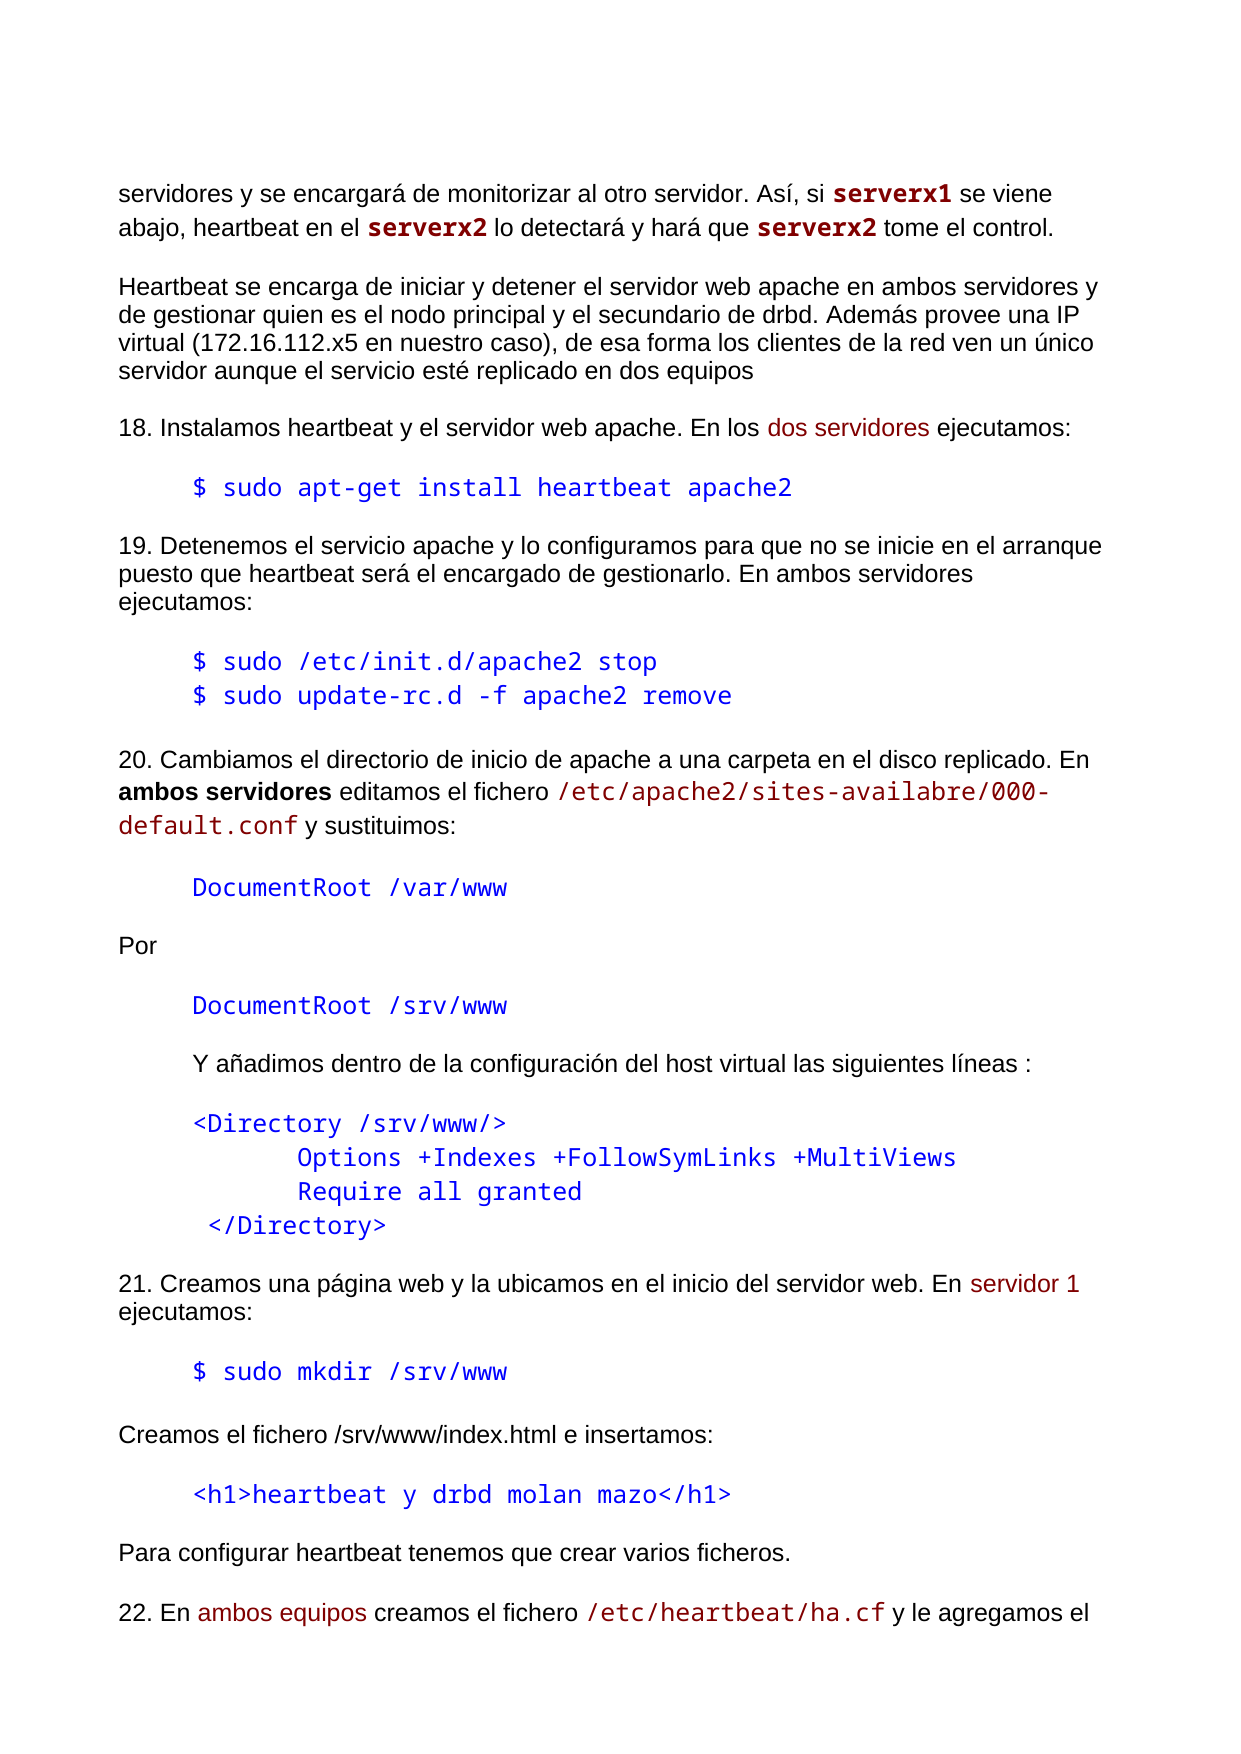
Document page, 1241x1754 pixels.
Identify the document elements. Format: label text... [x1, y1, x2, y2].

text <h1>heartbeat y drbd molan mazo</h1> [192, 1477, 1108, 1511]
text </Directory> [192, 1207, 1108, 1242]
text 21. Creamos una página web y la ubicamos en el inicio del servidor web. En servidor 1 ejecutamos: [118, 1269, 1108, 1325]
text $ sudo /etc/init.d/apache2 stop [192, 643, 1108, 678]
text $ sudo mkdir /srv/www [192, 1353, 1108, 1387]
text 19. Detenemos el servicio apache y lo configuramos para que no se inicie en el arranque puesto que heartbeat será el encargado de gestionarlo. En ambos servidores ejecutamos: [118, 532, 1108, 616]
text Y añadimos dentro de la configuración del host virtual las siguientes líneas : [192, 1049, 1108, 1077]
text $ sudo apt-get install heartbeat apache2 [192, 470, 1108, 504]
text 22. En ambos equipos creamos el fichero /etc/heartbeat/ha.cf y le agregamos el [118, 1595, 1108, 1629]
text Heartbeat se encarga de iniciar y detener el servidor web apache en ambos servidores y de gestionar quien es el nodo principal y el secundario de drbd. Además provee una IP virtual (172.16.112.x5 en nuestro caso), de esa forma los clientes de la red ven un único servidor aunque el servicio esté replicado en dos equipos [118, 273, 1108, 384]
text <Directory /srv/www/> [192, 1105, 1108, 1139]
text Creamos el fichero /srv/www/index.html e insertamos: [118, 1421, 1108, 1449]
text Para configurar heartbeat tenemos que crear varios ficheros. [118, 1539, 1108, 1567]
text servidores y se encargará de monitorizar al otro servidor. Así, si serverx1 se viene abajo, heartbeat en el serverx2 lo detectará y hará que serverx2 tome el control. [118, 175, 1108, 243]
text Options +Indexes +FollowSymLinks +MultiViews [192, 1139, 1108, 1173]
text Require all granted [192, 1173, 1108, 1207]
text DocumentRoot /srv/www [192, 987, 1108, 1022]
text DocumentRoot /var/www [192, 870, 1108, 904]
text 20. Cambiamos el directorio de inicio de apache a una carpeta en el disco replicado. En ambos servidores editamos el fichero /etc/apache2/sites-availabre/000-default.conf y sustituimos: [118, 746, 1108, 842]
text $ sudo update-rc.d -f apache2 remove [192, 678, 1108, 712]
text 18. Instalamos heartbeat y el servidor web apache. En los dos servidores ejecutamos: [118, 414, 1108, 442]
text Por [118, 932, 1108, 959]
